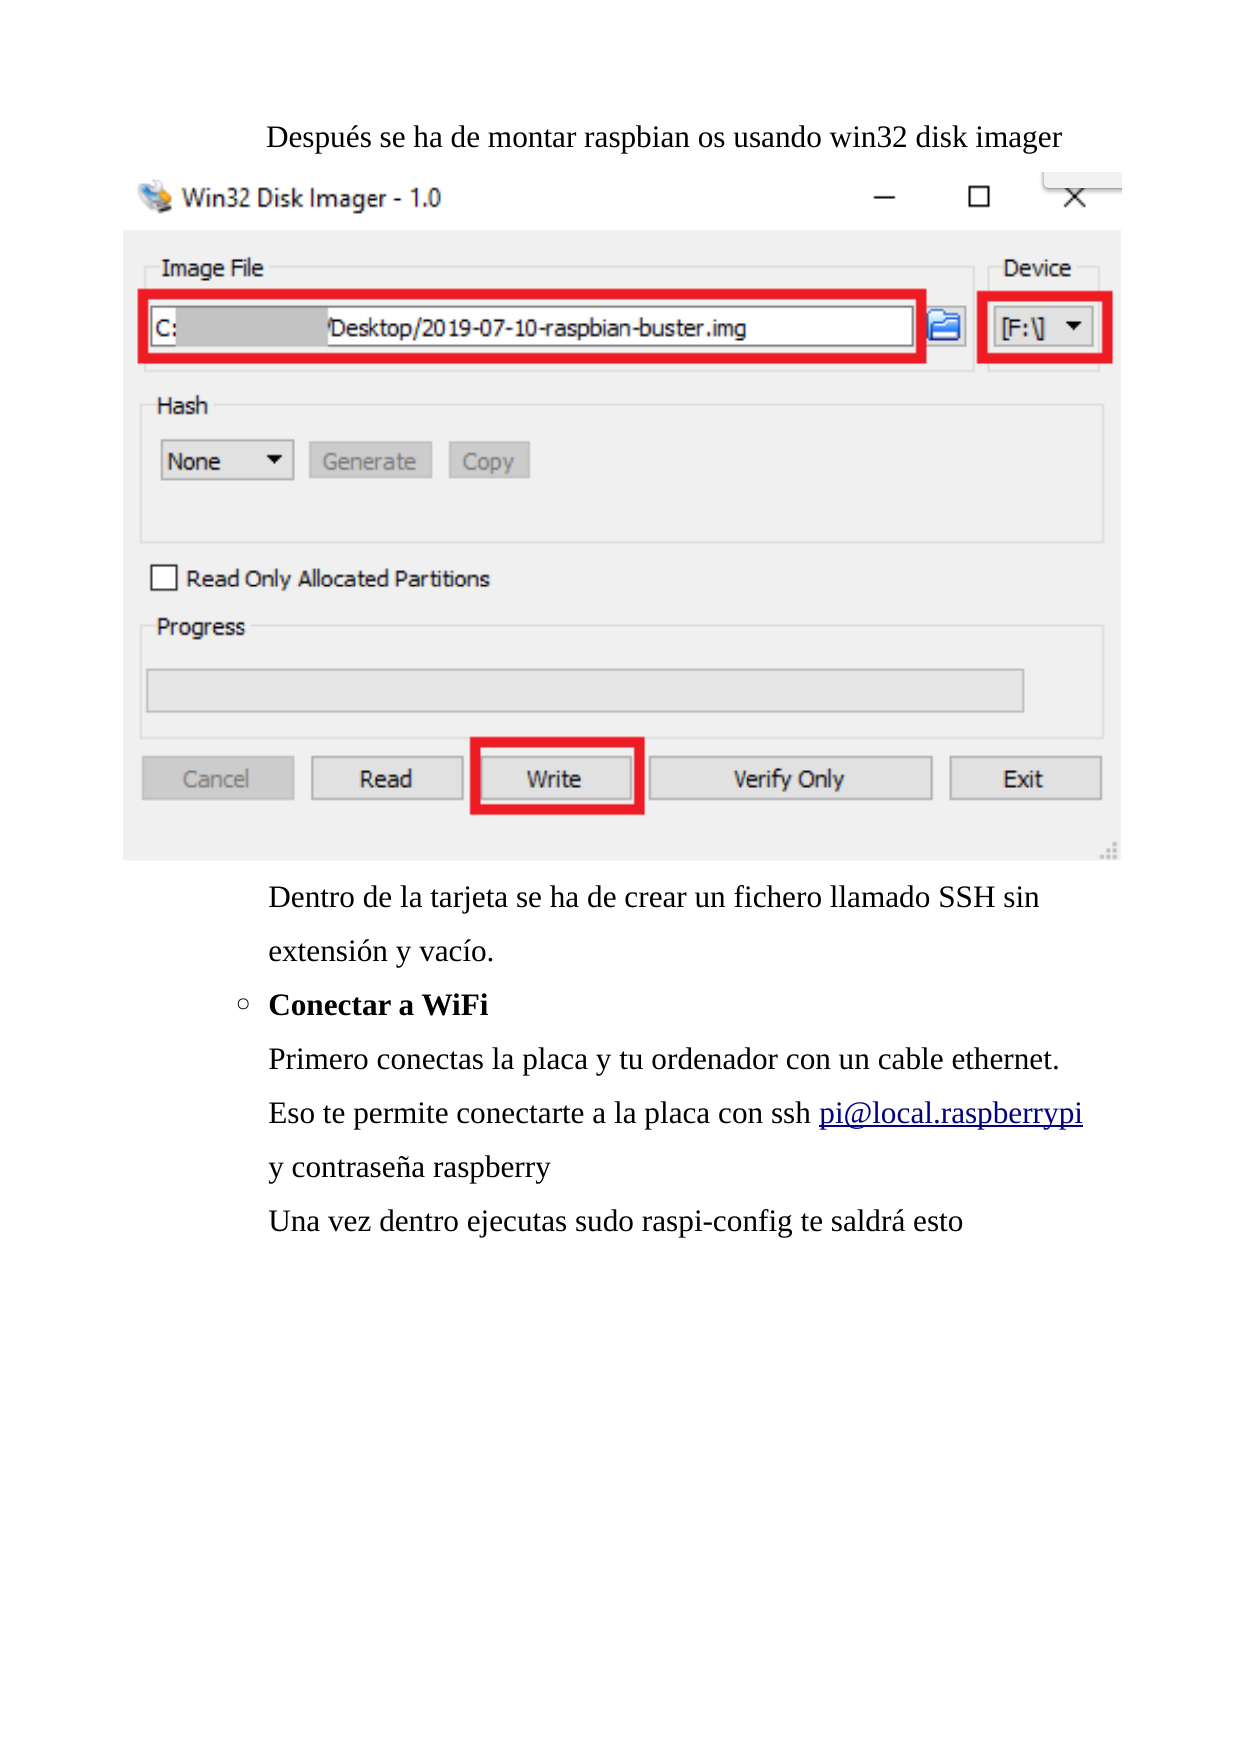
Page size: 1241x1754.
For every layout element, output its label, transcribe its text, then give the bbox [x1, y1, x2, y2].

list Conectar a WiFi [231, 986, 1122, 1022]
picture [118, 172, 1123, 861]
text Después se ha de montar raspbian os usando win32 disk imager [118, 118, 1122, 154]
list Una vez dentro ejecutas sudo raspi-config te saldrá esto [231, 1202, 1122, 1238]
list y contraseña raspberry [231, 1148, 1122, 1184]
list Primero conectas la placa y tu ordenador con un cable ethernet. [231, 1040, 1122, 1076]
list Dentro de la tarjeta se ha de crear un fichero llamado SSH sin extensión y vacío. [231, 861, 1122, 968]
list Eso te permite conectarte a la placa con ssh pi@local.raspberrypi [231, 1094, 1122, 1130]
